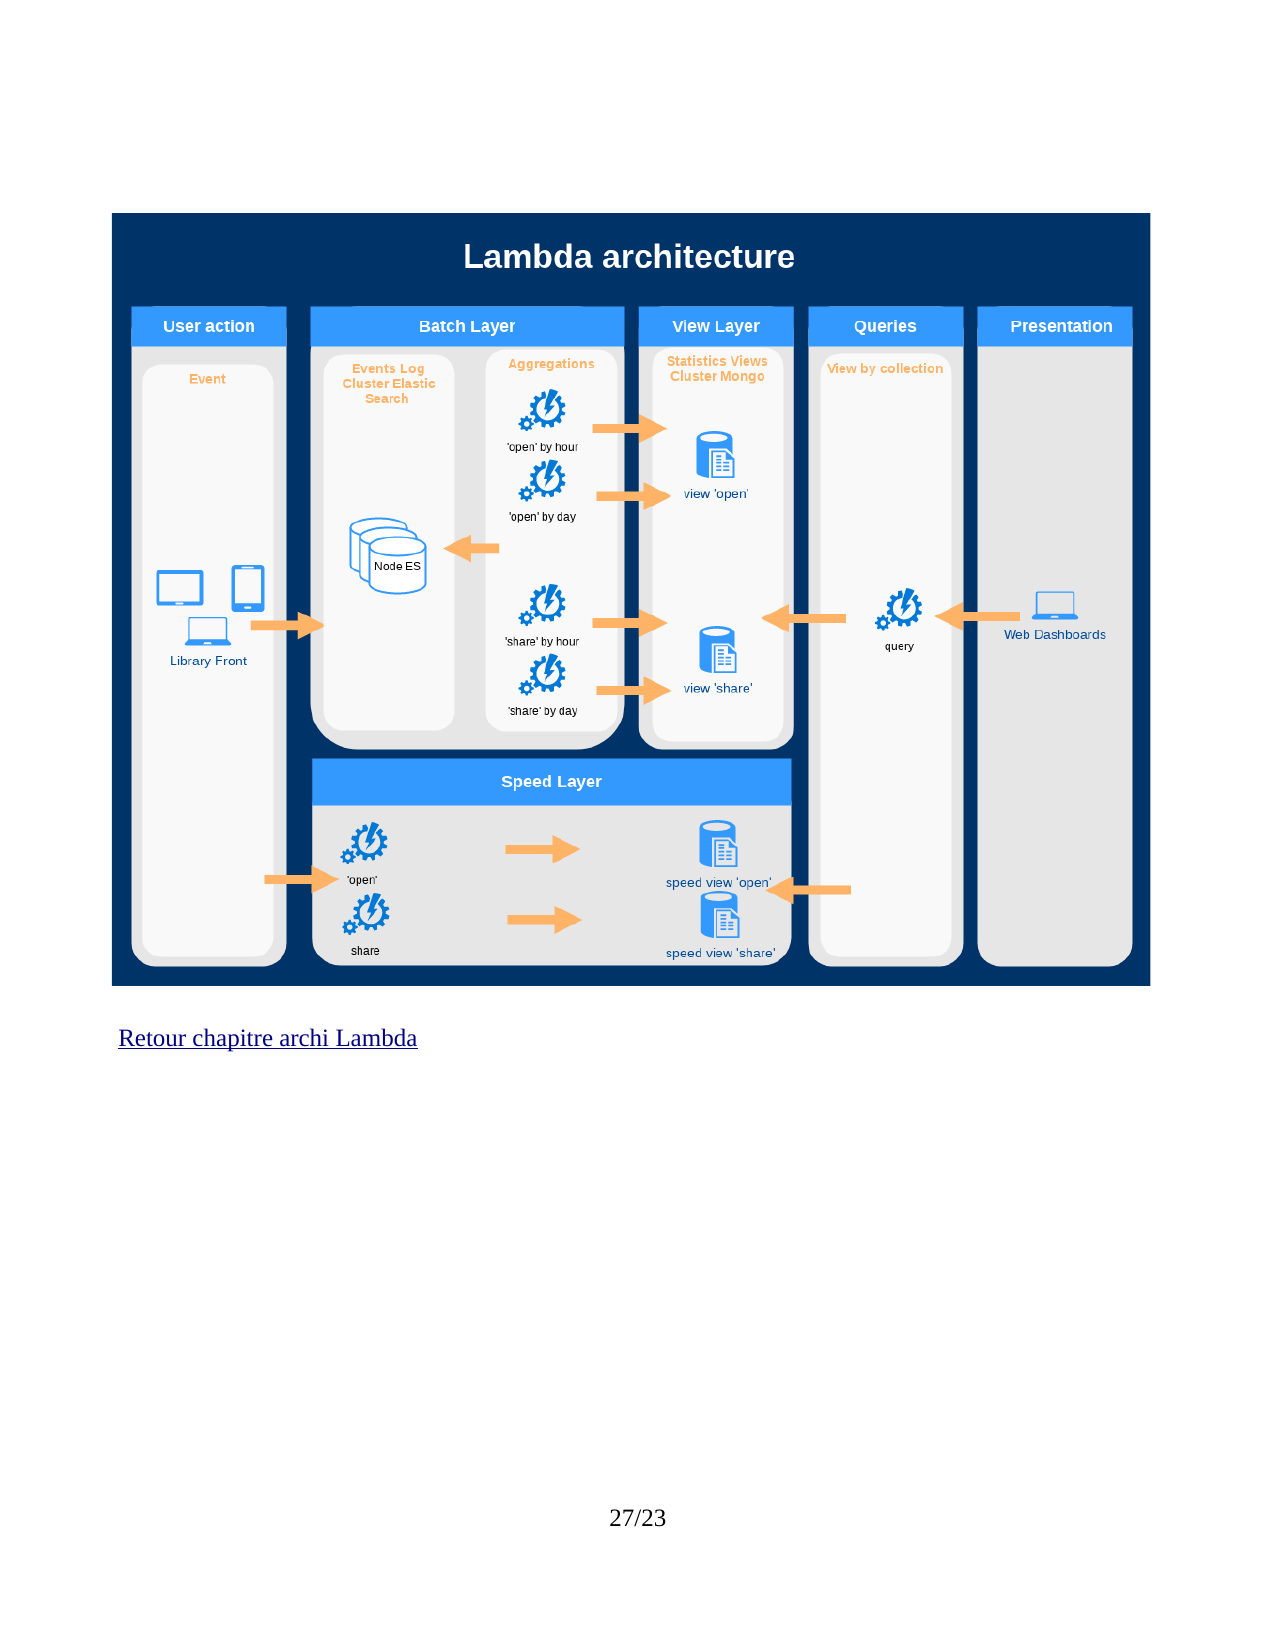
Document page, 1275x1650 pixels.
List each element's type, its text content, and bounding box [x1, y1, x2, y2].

text Retour chapitre archi Lambda [118, 1023, 1157, 1052]
picture [111, 213, 1151, 986]
